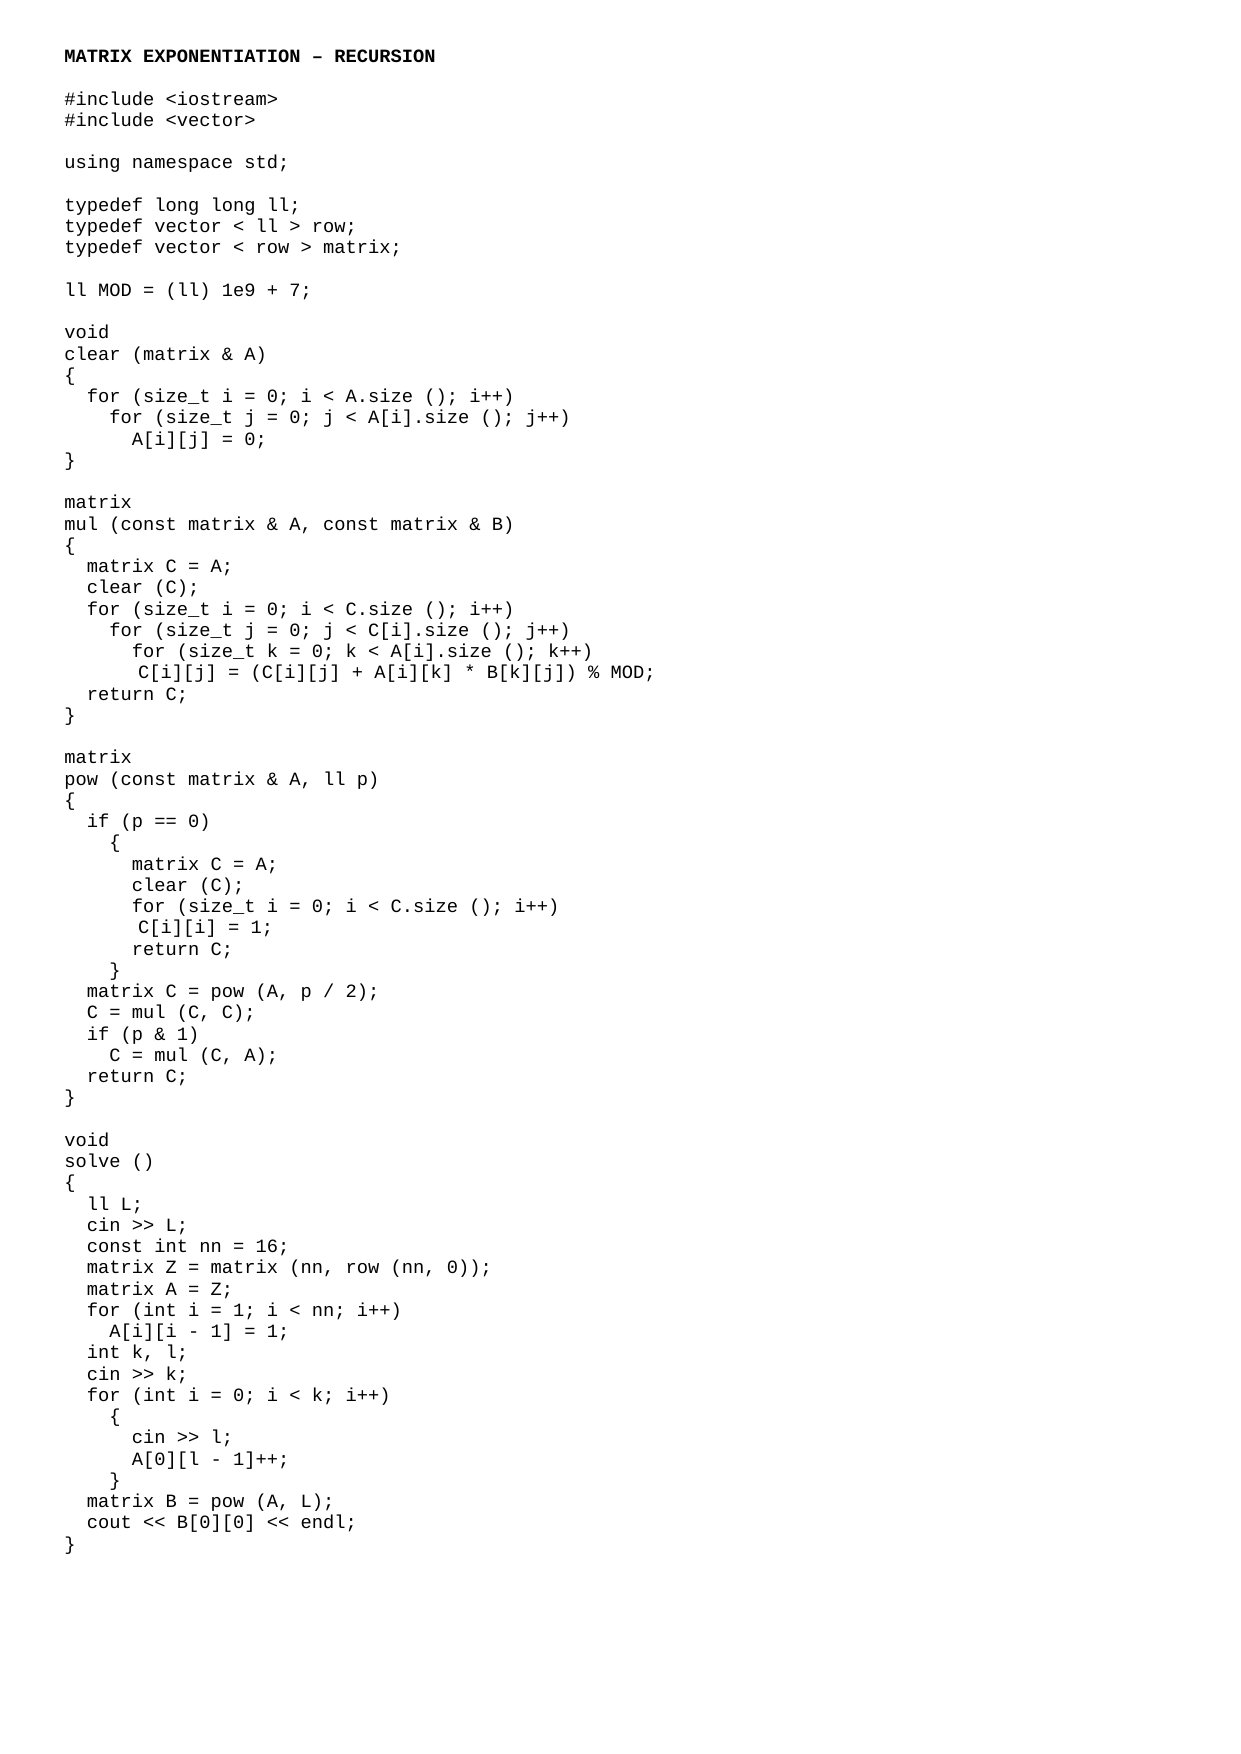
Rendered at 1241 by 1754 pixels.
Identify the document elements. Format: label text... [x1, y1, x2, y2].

text matrix [64, 493, 1123, 514]
text MATRIX EXPONENTIATION – RECURSION [64, 47, 1123, 68]
text matrix Z = matrix (nn, row (nn, 0)); [64, 1258, 1123, 1279]
text C[i][j] = (C[i][j] + A[i][k] * B[k][j]) % MOD; [64, 663, 1123, 684]
text solve () [64, 1152, 1123, 1173]
text { [64, 791, 1123, 812]
text } [64, 706, 1123, 727]
text A[0][l - 1]++; [64, 1449, 1123, 1471]
text if (p == 0) [64, 812, 1123, 833]
text C[i][i] = 1; [64, 918, 1123, 939]
text return C; [64, 1067, 1123, 1088]
text ll L; [64, 1194, 1123, 1216]
text { [64, 1407, 1123, 1428]
text for (size_t i = 0; i < C.size (); i++) [64, 599, 1123, 621]
text { [64, 366, 1123, 387]
text A[i][j] = 0; [64, 429, 1123, 451]
text cout << B[0][0] << endl; [64, 1513, 1123, 1534]
text clear (matrix & A) [64, 344, 1123, 366]
text for (size_t j = 0; j < A[i].size (); j++) [64, 408, 1123, 429]
text C = mul (C, C); [64, 1003, 1123, 1024]
text } [64, 1471, 1123, 1492]
text return C; [64, 684, 1123, 706]
text #include <iostream> [64, 89, 1123, 111]
text cin >> k; [64, 1364, 1123, 1386]
text typedef long long ll; [64, 196, 1123, 217]
text { [64, 833, 1123, 854]
text } [64, 961, 1123, 982]
text matrix [64, 748, 1123, 769]
text matrix C = pow (A, p / 2); [64, 982, 1123, 1003]
text ll MOD = (ll) 1e9 + 7; [64, 281, 1123, 302]
text void [64, 323, 1123, 344]
text for (int i = 1; i < nn; i++) [64, 1301, 1123, 1322]
text } [64, 451, 1123, 472]
text mul (const matrix & A, const matrix & B) [64, 514, 1123, 536]
text { [64, 536, 1123, 557]
text const int nn = 16; [64, 1237, 1123, 1258]
text } [64, 1088, 1123, 1109]
text for (size_t j = 0; j < C[i].size (); j++) [64, 621, 1123, 642]
text A[i][i - 1] = 1; [64, 1322, 1123, 1343]
text if (p & 1) [64, 1024, 1123, 1046]
text for (size_t i = 0; i < A.size (); i++) [64, 387, 1123, 408]
text clear (C); [64, 578, 1123, 599]
text matrix B = pow (A, L); [64, 1492, 1123, 1513]
text pow (const matrix & A, ll p) [64, 769, 1123, 791]
text typedef vector < row > matrix; [64, 238, 1123, 259]
text for (size_t i = 0; i < C.size (); i++) [64, 897, 1123, 918]
text cin >> l; [64, 1428, 1123, 1449]
text for (size_t k = 0; k < A[i].size (); k++) [64, 642, 1123, 663]
text } [64, 1534, 1123, 1556]
text { [64, 1173, 1123, 1194]
text matrix C = A; [64, 557, 1123, 578]
text #include <vector> [64, 111, 1123, 132]
text int k, l; [64, 1343, 1123, 1364]
text matrix C = A; [64, 854, 1123, 876]
text using namespace std; [64, 153, 1123, 174]
text return C; [64, 939, 1123, 961]
text for (int i = 0; i < k; i++) [64, 1386, 1123, 1407]
text cin >> L; [64, 1216, 1123, 1237]
text matrix A = Z; [64, 1279, 1123, 1301]
text void [64, 1131, 1123, 1152]
text typedef vector < ll > row; [64, 217, 1123, 238]
text clear (C); [64, 876, 1123, 897]
text C = mul (C, A); [64, 1046, 1123, 1067]
